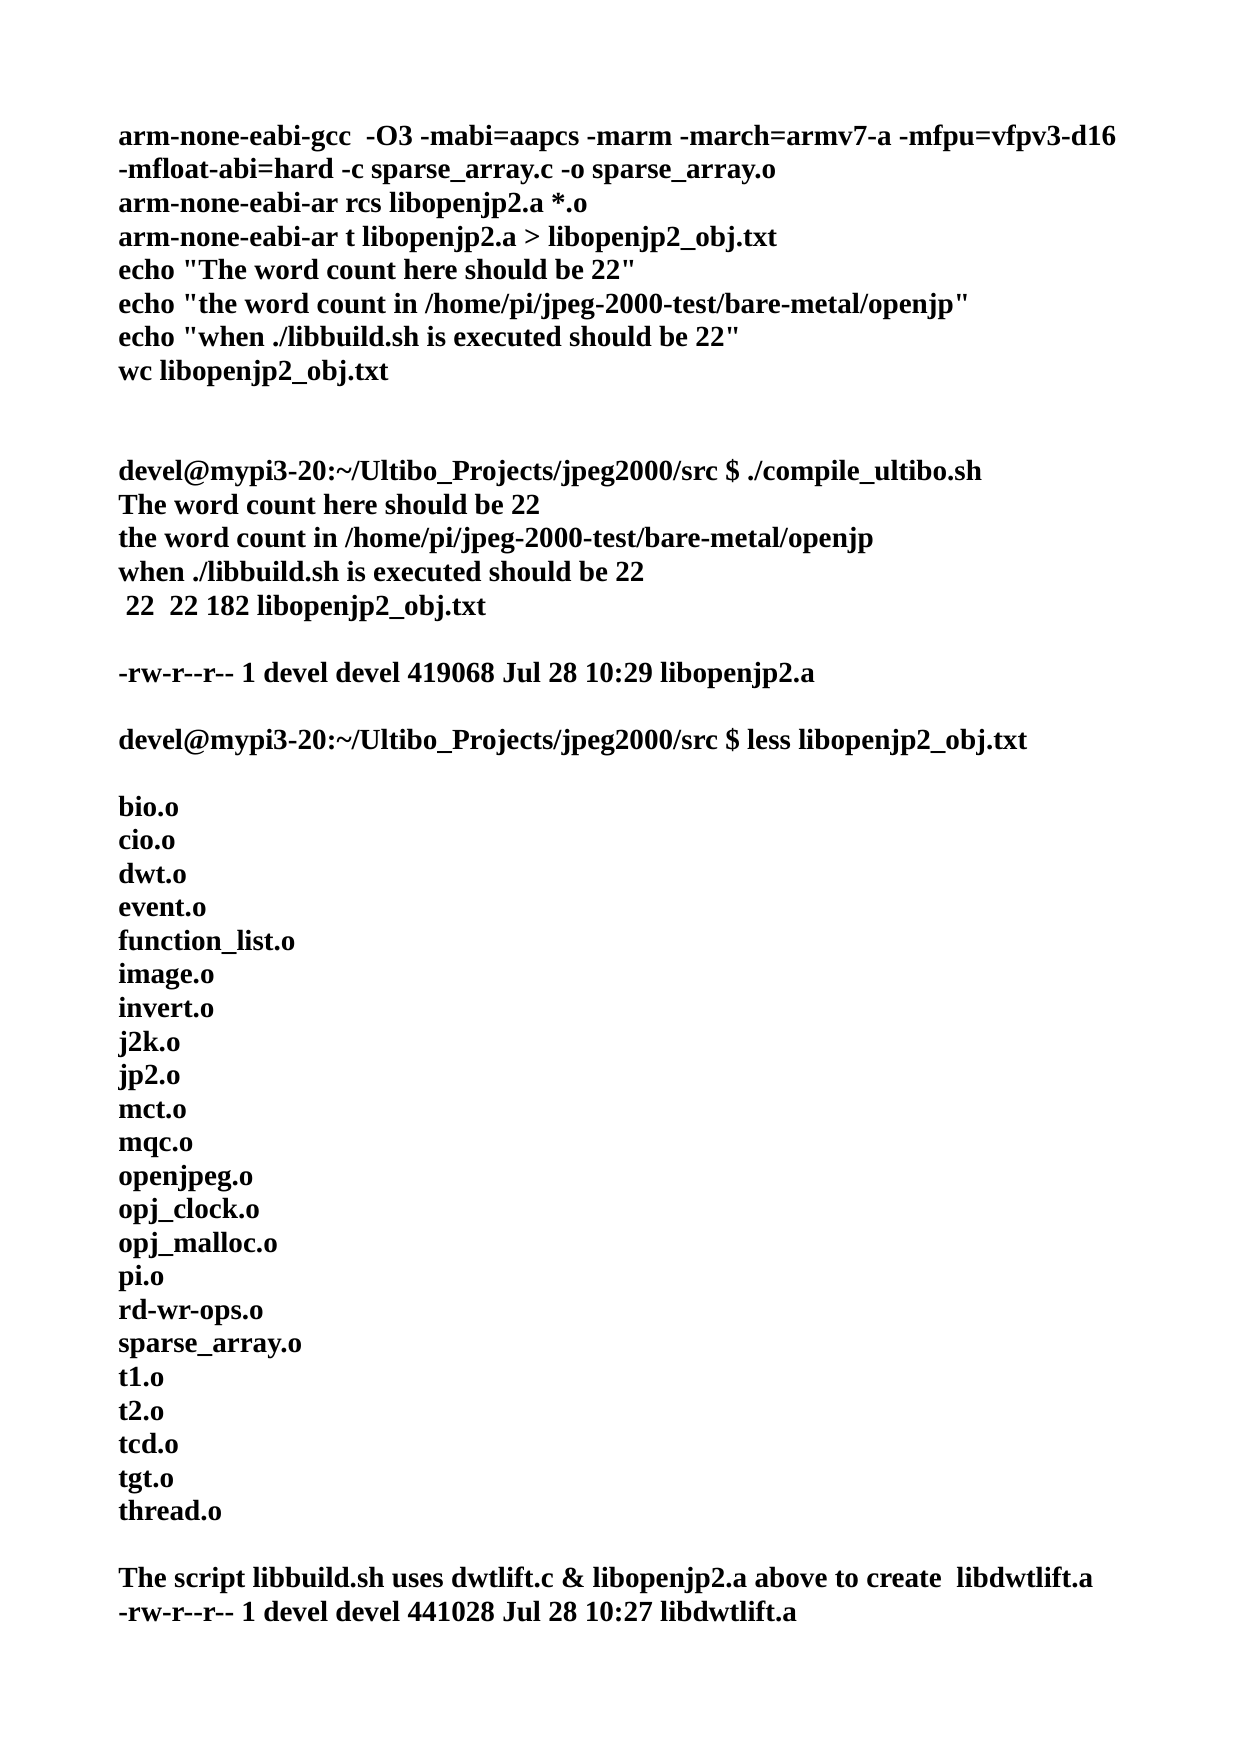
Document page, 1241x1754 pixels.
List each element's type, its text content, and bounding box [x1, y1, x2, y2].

text 22 22 182 libopenjp2_obj.txt [118, 588, 1122, 621]
text mct.o [118, 1091, 1122, 1124]
text arm-none-eabi-ar t libopenjp2.a > libopenjp2_obj.txt [118, 219, 1122, 252]
text when ./libbuild.sh is executed should be 22 [118, 554, 1122, 588]
text image.o [118, 957, 1122, 990]
text wc libopenjp2_obj.txt [118, 353, 1122, 386]
text echo "the word count in /home/pi/jpeg-2000-test/bare-metal/openjp" [118, 286, 1122, 319]
text the word count in /home/pi/jpeg-2000-test/bare-metal/openjp [118, 521, 1122, 554]
text -rw-r--r-- 1 devel devel 441028 Jul 28 10:27 libdwtlift.a [118, 1594, 1122, 1627]
text mqc.o [118, 1124, 1122, 1158]
text invert.o [118, 990, 1122, 1024]
text rd-wr-ops.o [118, 1292, 1122, 1326]
text opj_malloc.o [118, 1225, 1122, 1258]
text bio.o [118, 789, 1122, 822]
text dwt.o [118, 856, 1122, 889]
text jp2.o [118, 1057, 1122, 1091]
text sparse_array.o [118, 1326, 1122, 1359]
text t2.o [118, 1393, 1122, 1426]
text -rw-r--r-- 1 devel devel 419068 Jul 28 10:29 libopenjp2.a [118, 655, 1122, 688]
text arm-none-eabi-ar rcs libopenjp2.a *.o [118, 185, 1122, 219]
text echo "The word count here should be 22" [118, 252, 1122, 286]
text pi.o [118, 1258, 1122, 1292]
text t1.o [118, 1359, 1122, 1393]
text openjpeg.o [118, 1158, 1122, 1191]
text event.o [118, 889, 1122, 923]
text devel@mypi3-20:~/Ultibo_Projects/jpeg2000/src $ less libopenjp2_obj.txt [118, 722, 1122, 755]
text j2k.o [118, 1024, 1122, 1057]
text devel@mypi3-20:~/Ultibo_Projects/jpeg2000/src $ ./compile_ultibo.sh [118, 453, 1122, 487]
text echo "when ./libbuild.sh is executed should be 22" [118, 319, 1122, 353]
text arm-none-eabi-gcc -O3 -mabi=aapcs -marm -march=armv7-a -mfpu=vfpv3-d16 -mfloat-abi=hard -c sparse_array.c -o sparse_array.o [118, 118, 1122, 185]
text thread.o [118, 1493, 1122, 1527]
text tgt.o [118, 1460, 1122, 1493]
text The word count here should be 22 [118, 487, 1122, 521]
text tcd.o [118, 1426, 1122, 1460]
text opj_clock.o [118, 1191, 1122, 1225]
text function_list.o [118, 923, 1122, 957]
text cio.o [118, 822, 1122, 856]
text The script libbuild.sh uses dwtlift.c & libopenjp2.a above to create libdwtlift.a [118, 1560, 1122, 1594]
